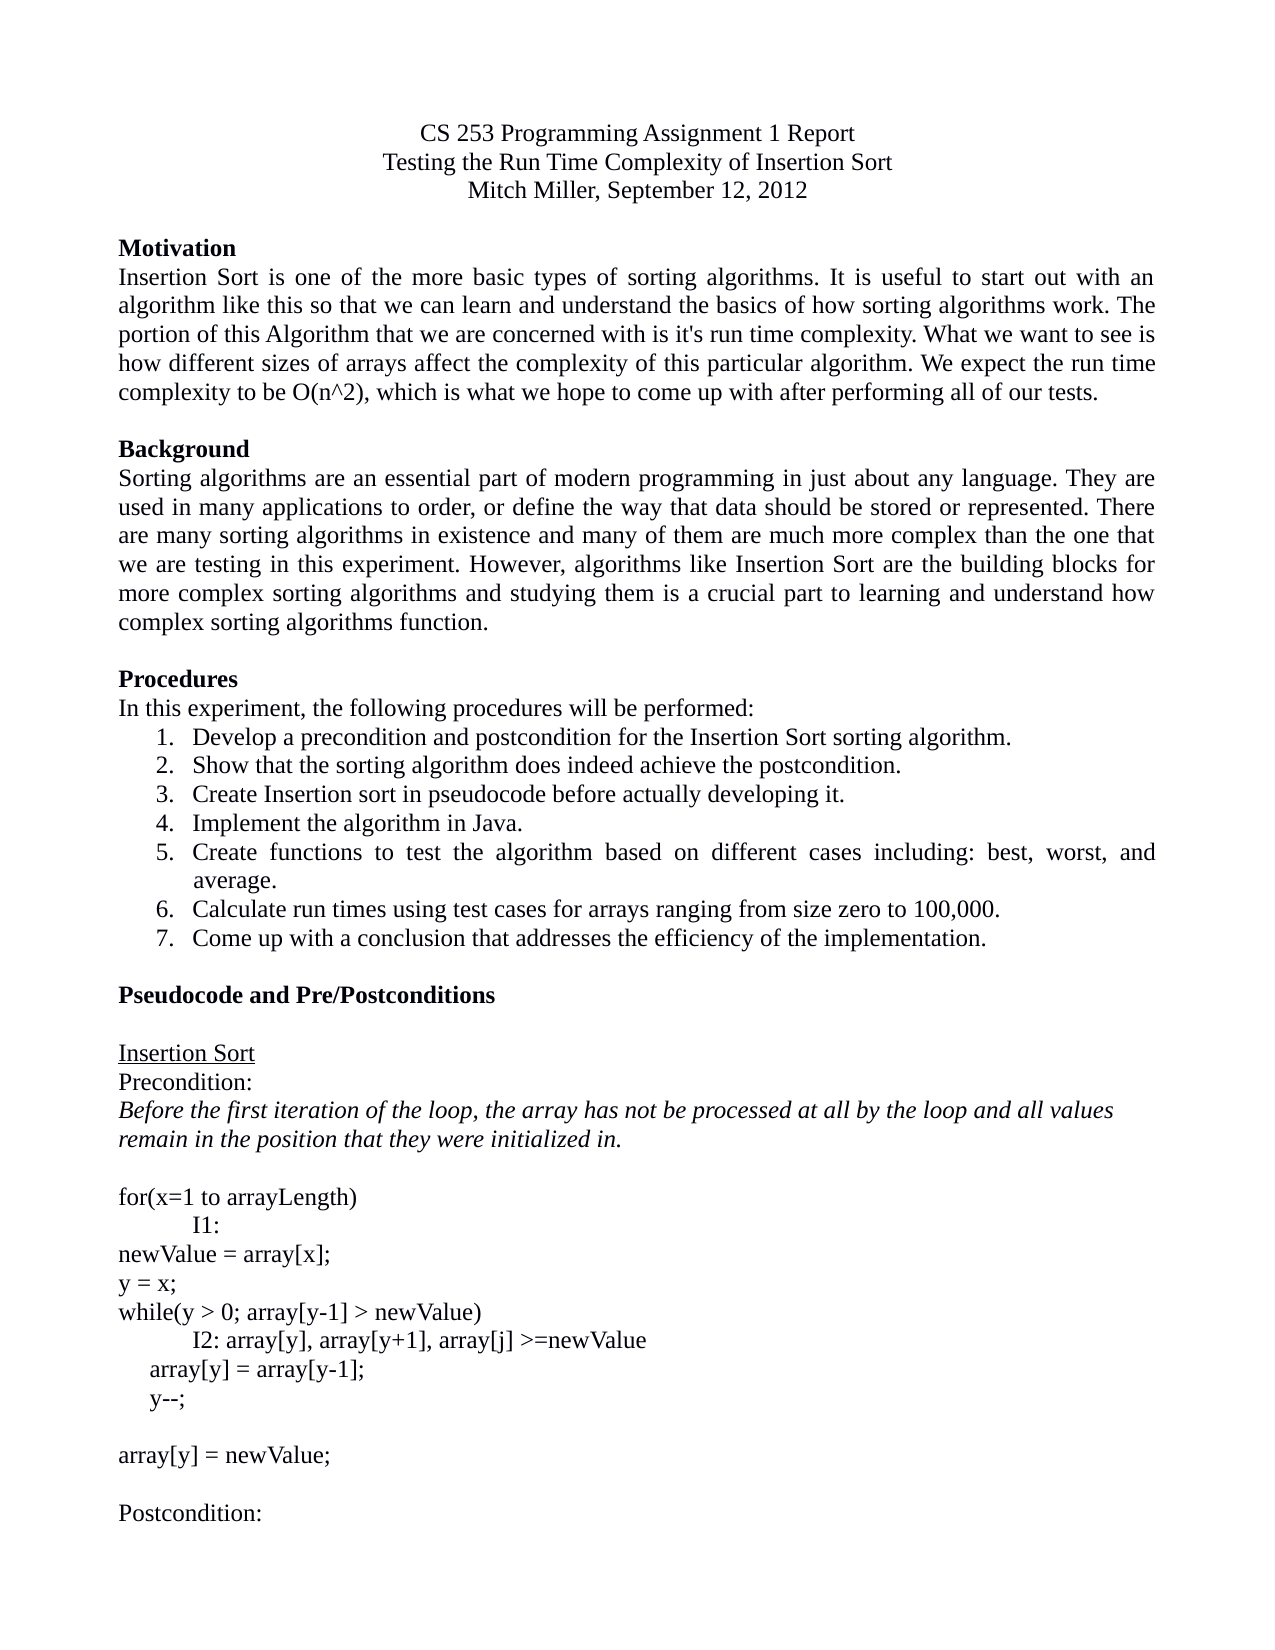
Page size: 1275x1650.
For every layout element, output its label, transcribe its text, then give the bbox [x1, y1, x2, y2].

list Calculate run times using test cases for arrays ranging from size zero to 100,000. [156, 894, 1157, 923]
text Motivation [118, 233, 1157, 262]
text In this experiment, the following procedures will be performed: [118, 693, 1157, 722]
text Mitch Miller, September 12, 2012 [118, 176, 1157, 204]
list Show that the sorting algorithm does indeed achieve the postcondition. [156, 751, 1157, 779]
list Develop a precondition and postcondition for the Insertion Sort sorting algorithm. [156, 722, 1157, 751]
text for(x=1 to arrayLength) [118, 1182, 1157, 1211]
text I2: array[y], array[y+1], array[j] >=newValue [118, 1326, 1157, 1354]
text I1: [118, 1211, 1157, 1239]
text array[y] = array[y-1]; [118, 1354, 1157, 1383]
text CS 253 Programming Assignment 1 Report [118, 118, 1157, 147]
text Sorting algorithms are an essential part of modern programming in just about any language. They are used in many applications to order, or define the way that data should be stored or represented. There are many sorting algorithms in existence and many of them are much more complex than the one that we are testing in this experiment. However, algorithms like Insertion Sort are the building blocks for more complex sorting algorithms and studying them is a crucial part to learning and understand how complex sorting algorithms function. [118, 463, 1157, 636]
list Come up with a conclusion that addresses the efficiency of the implementation. [156, 923, 1157, 952]
text Before the first iteration of the loop, the array has not be processed at all by the loop and all values remain in the position that they were initialized in. [118, 1096, 1157, 1153]
text newValue = array[x]; [118, 1239, 1157, 1268]
text Testing the Run Time Complexity of Insertion Sort [118, 147, 1157, 176]
text Background [118, 434, 1157, 463]
list Implement the algorithm in Java. [156, 808, 1157, 837]
text Insertion Sort is one of the more basic types of sorting algorithms. It is useful to start out with an algorithm like this so that we can learn and understand the basics of how sorting algorithms work. The portion of this Algorithm that we are concerned with is it's run time complexity. What we want to see is how different sizes of arrays affect the complexity of this particular algorithm. We expect the run time complexity to be O(n^2), which is what we hope to come up with after performing all of our tests. [118, 262, 1157, 406]
list Create Insertion sort in pseudocode before actually developing it. [156, 779, 1157, 808]
text y--; [118, 1383, 1157, 1412]
text while(y > 0; array[y-1] > newValue) [118, 1297, 1157, 1326]
text Procedures [118, 664, 1157, 693]
text y = x; [118, 1268, 1157, 1297]
text array[y] = newValue; [118, 1441, 1157, 1469]
list Create functions to test the algorithm based on different cases including: best, worst, and average. [156, 837, 1157, 894]
text Precondition: [118, 1067, 1157, 1096]
text Pseudocode and Pre/Postconditions [118, 981, 1157, 1009]
text Insertion Sort [118, 1038, 1157, 1067]
text Postcondition: [118, 1498, 1157, 1527]
